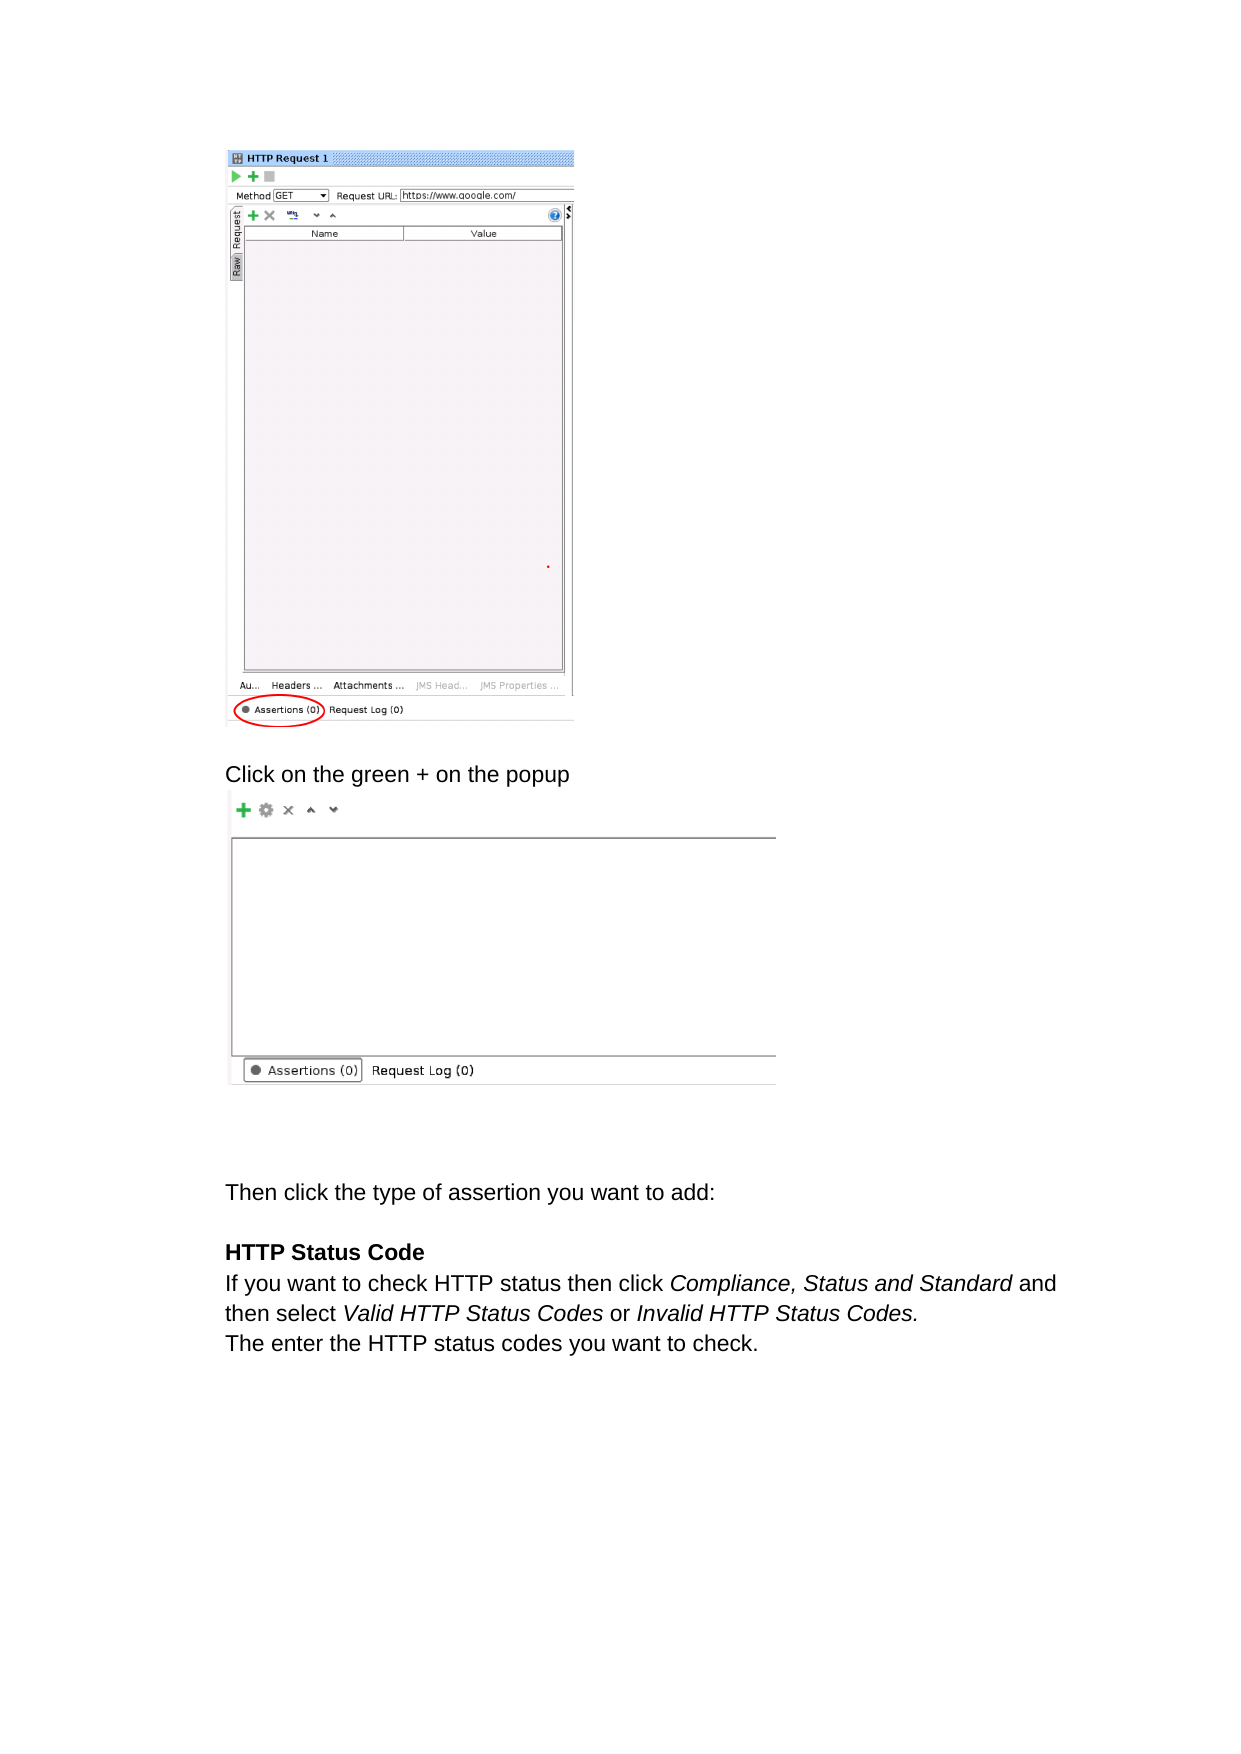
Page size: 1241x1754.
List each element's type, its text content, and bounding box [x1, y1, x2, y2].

text Then click the type of assertion you want to add: [225, 1179, 1090, 1205]
text HTTP Status Code [225, 1239, 1090, 1266]
text If you want to check HTTP status then click Compliance, Status and Standard and then select Valid HTTP Status Codes or Invalid HTTP Status Codes. [225, 1269, 1090, 1326]
text Click on the green + on the popup [225, 761, 1090, 787]
picture [225, 150, 575, 727]
picture [225, 790, 776, 1085]
text The enter the HTTP status codes you want to check. [225, 1330, 1090, 1356]
